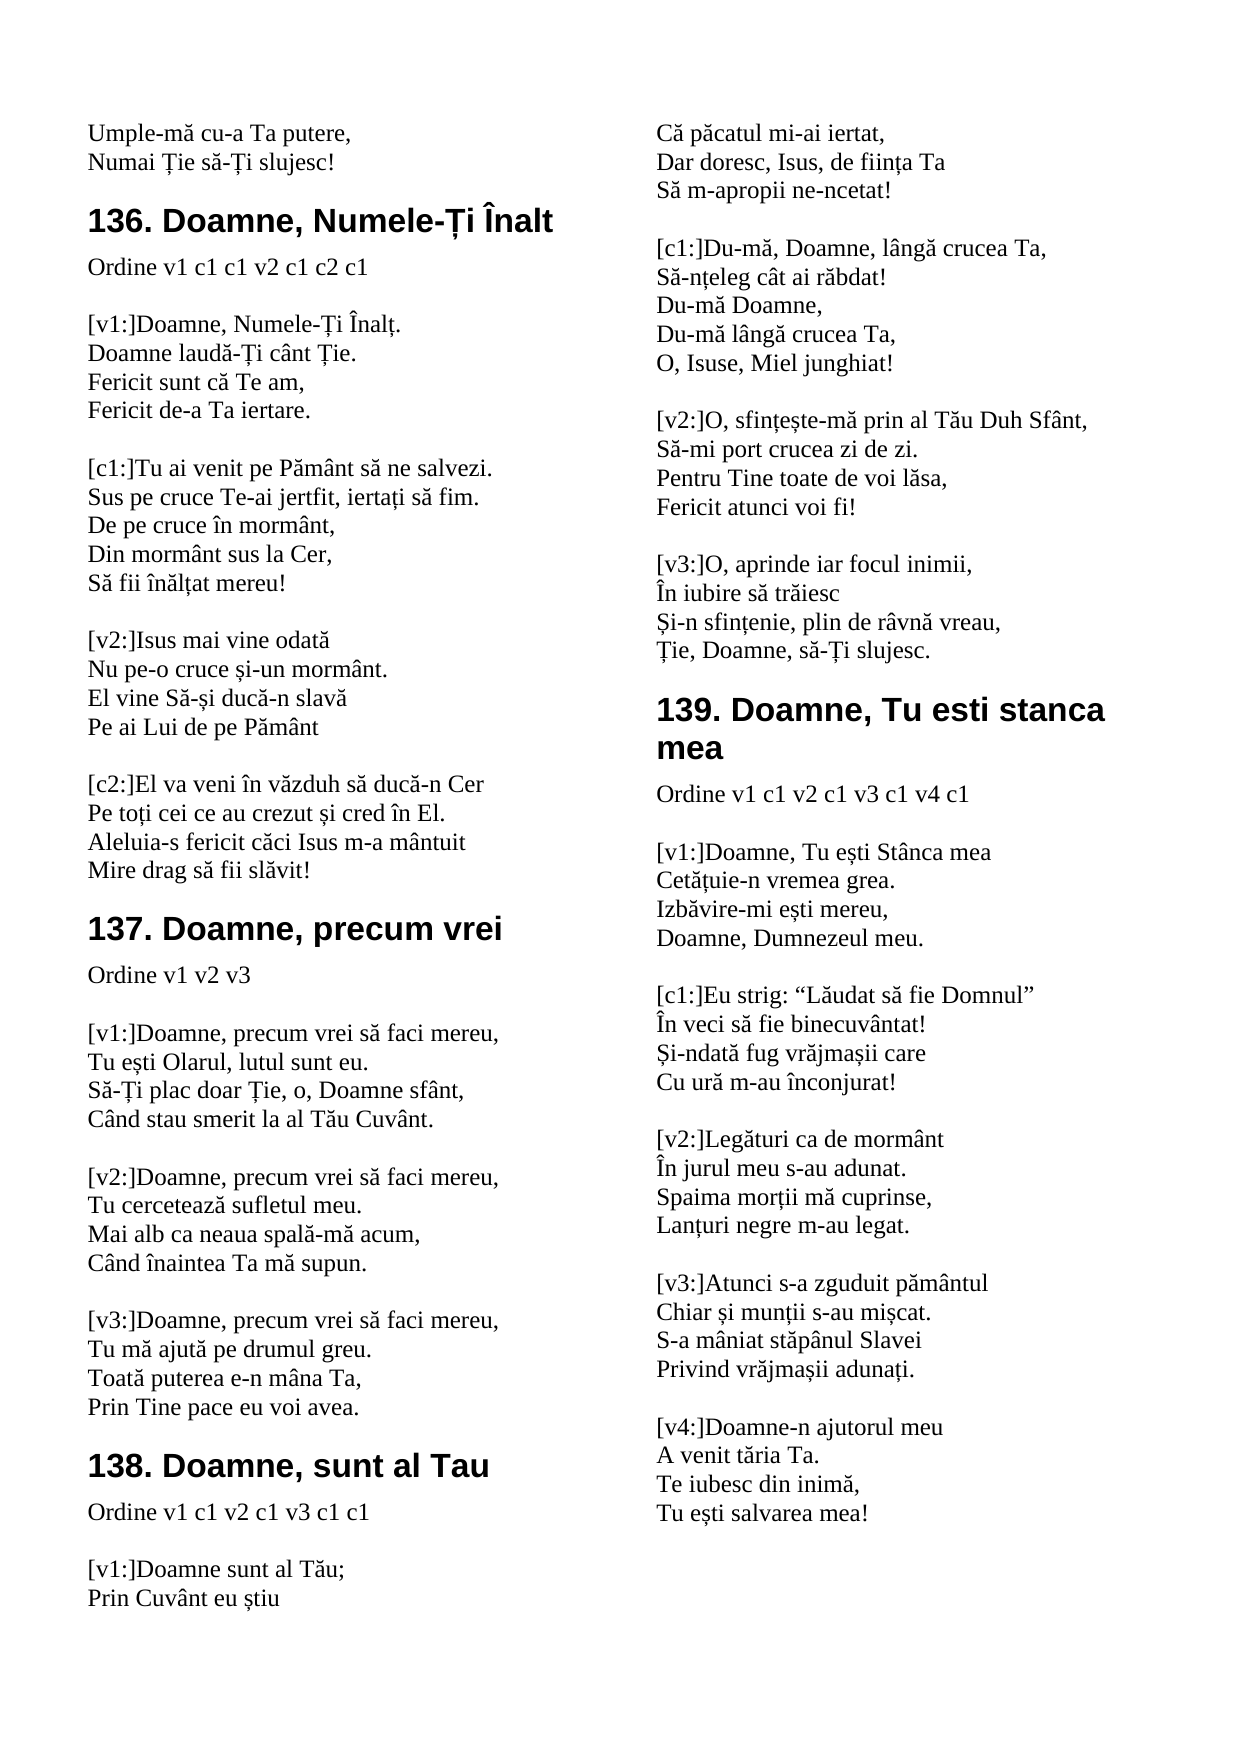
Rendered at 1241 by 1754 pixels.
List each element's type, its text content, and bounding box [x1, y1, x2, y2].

text Ordine v1 v2 v3 [v1:]Doamne, precum vrei să faci mereu, Tu ești Olarul, lutul sunt eu. Să-Ți plac doar Ție, o, Doamne sfânt, Când stau smerit la al Tău Cuvânt. [v2:]Doamne, precum vrei să faci mereu, Tu cercetează sufletul meu. Mai alb ca neaua spală-mă acum, Când înaintea Ta mă supun. [v3:]Doamne, precum vrei să faci mereu, Tu mă ajută pe drumul greu. Toată puterea e-n mâna Ta, Prin Tine pace eu voi avea. [87, 960, 597, 1420]
subtitle 138. Doamne, sunt al Tau [87, 1445, 597, 1484]
text Ordine v1 c1 v2 c1 v3 c1 c1 [v1:]Doamne sunt al Tău; Prin Cuvânt eu știu [87, 1497, 597, 1612]
text Ordine v1 c1 v2 c1 v3 c1 v4 c1 [v1:]Doamne, Tu ești Stânca mea Cetățuie-n vremea grea. Izbăvire-mi ești mereu, Doamne, Dumnezeul meu. [c1:]Eu strig: “Lăudat să fie Domnul” În veci să fie binecuvântat! Și-ndată fug vrăjmașii care Cu ură m-au înconjurat! [v2:]Legături ca de mormânt În jurul meu s-au adunat. Spaima morții mă cuprinse, Lanțuri negre m-au legat. [v3:]Atunci s-a zguduit pământul Chiar și munții s-au mișcat. S-a mâniat stăpânul Slavei Privind vrăjmașii adunați. [v4:]Doamne-n ajutorul meu A venit tăria Ta. Te iubesc din inimă, Tu ești salvarea mea! [656, 779, 1166, 1527]
subtitle 136. Doamne, Numele-Ți Înalt [87, 201, 597, 239]
subtitle 137. Doamne, precum vrei [87, 909, 597, 948]
text Ordine v1 c1 c1 v2 c1 c2 c1 [v1:]Doamne, Numele-Ți Înalț. Doamne laudă-Ți cânt Ție. Fericit sunt că Te am, Fericit de-a Ta iertare. [c1:]Tu ai venit pe Pământ să ne salvezi. Sus pe cruce Te-ai jertfit, iertați să fim. De pe cruce în mormânt, Din mormânt sus la Cer, Să fii înălțat mereu! [v2:]Isus mai vine odată Nu pe-o cruce și-un mormânt. El vine Să-și ducă-n slavă Pe ai Lui de pe Pământ [c2:]El va veni în văzduh să ducă-n Cer Pe toți cei ce au crezut și cred în El. Aleluia-s fericit căci Isus m-a mântuit Mire drag să fii slăvit! [87, 252, 597, 884]
text Că păcatul mi-ai iertat, Dar doresc, Isus, de ființa Ta Să m-apropii ne-ncetat! [c1:]Du-mă, Doamne, lângă crucea Ta, Să-nțeleg cât ai răbdat! Du-mă Doamne, Du-mă lângă crucea Ta, O, Isuse, Miel junghiat! [v2:]O, sfințește-mă prin al Tău Duh Sfânt, Să-mi port crucea zi de zi. Pentru Tine toate de voi lăsa, Fericit atunci voi fi! [v3:]O, aprinde iar focul inimii, În iubire să trăiesc Și-n sfințenie, plin de râvnă vreau, Ție, Doamne, să-Ți slujesc. [656, 118, 1166, 664]
text Umple-mă cu-a Ta putere, Numai Ție să-Ți slujesc! [87, 118, 597, 176]
subtitle 139. Doamne, Tu esti stanca mea [656, 689, 1166, 767]
